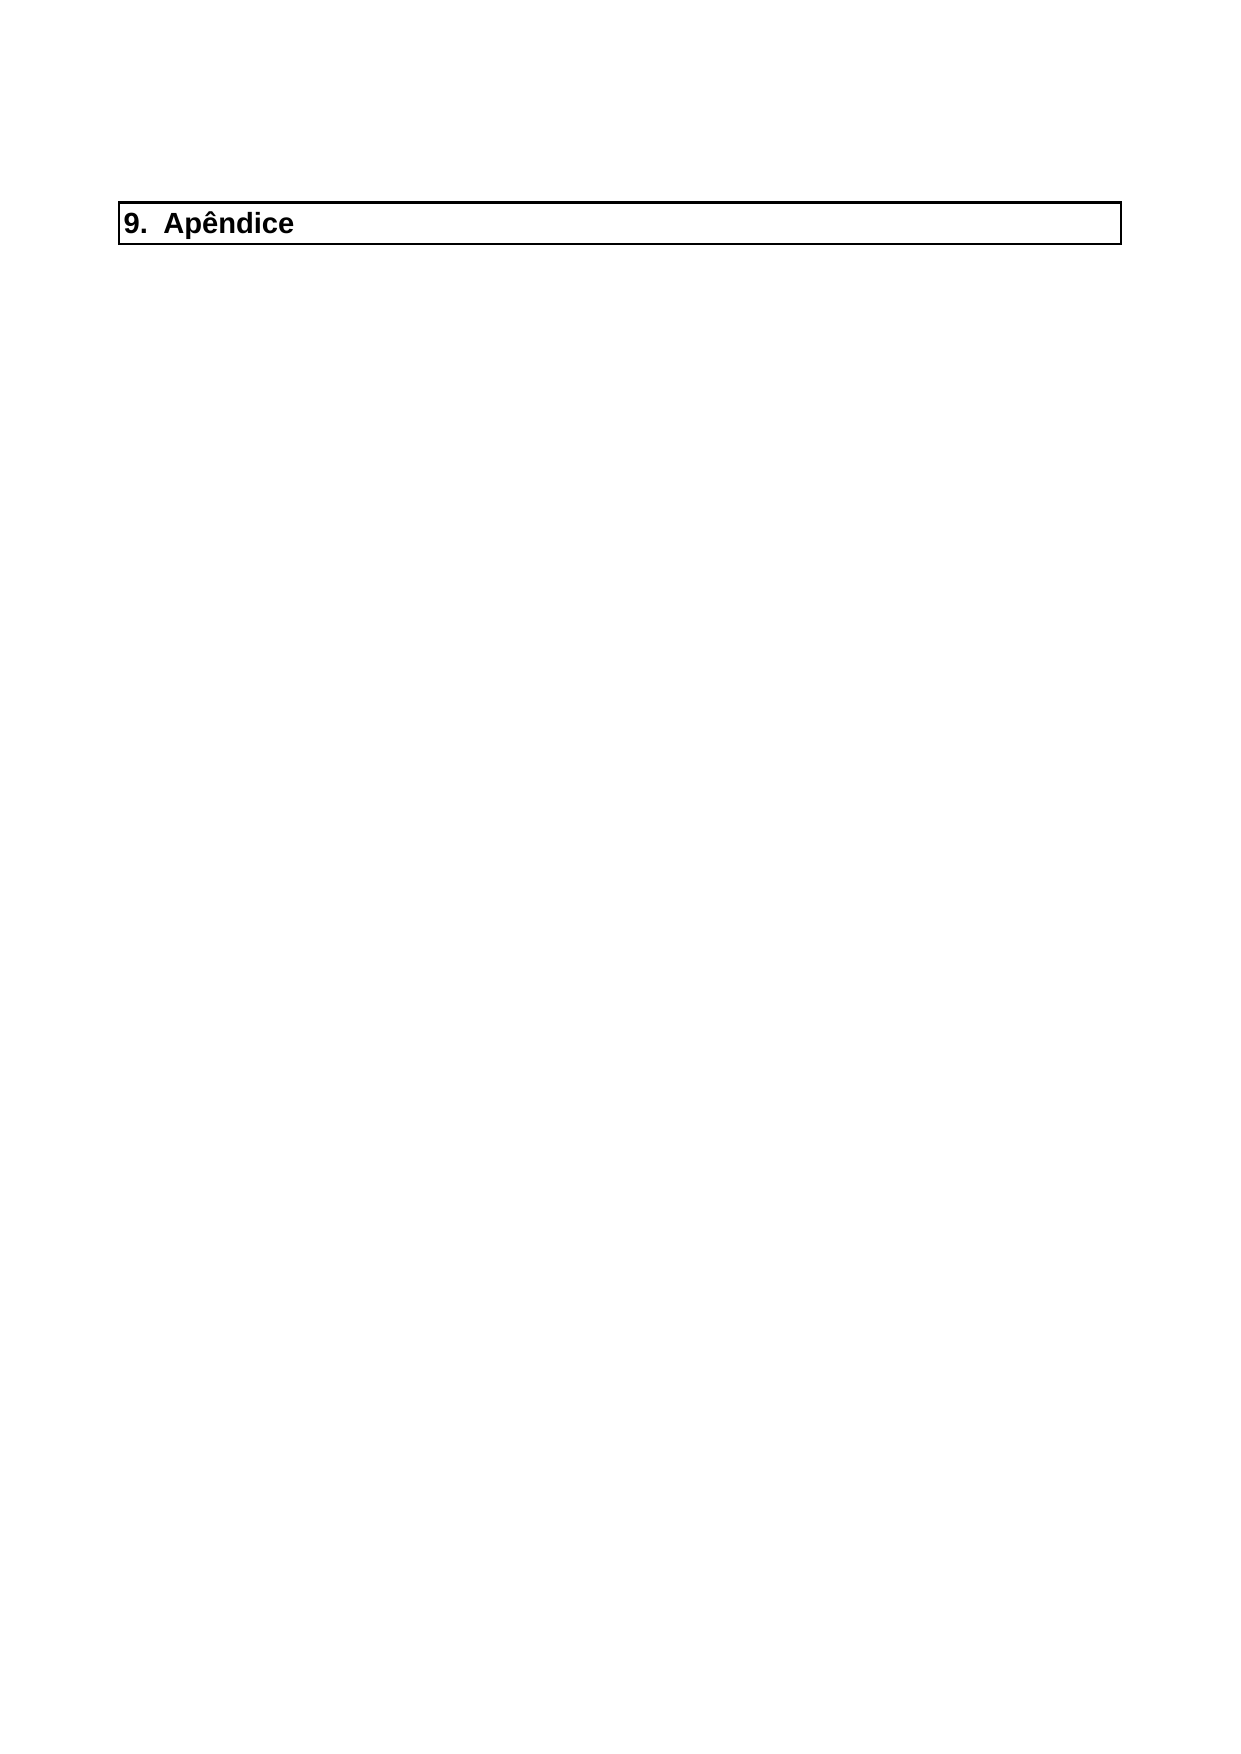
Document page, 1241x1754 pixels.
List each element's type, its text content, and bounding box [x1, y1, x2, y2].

subtitle Apêndice [120, 204, 1120, 243]
